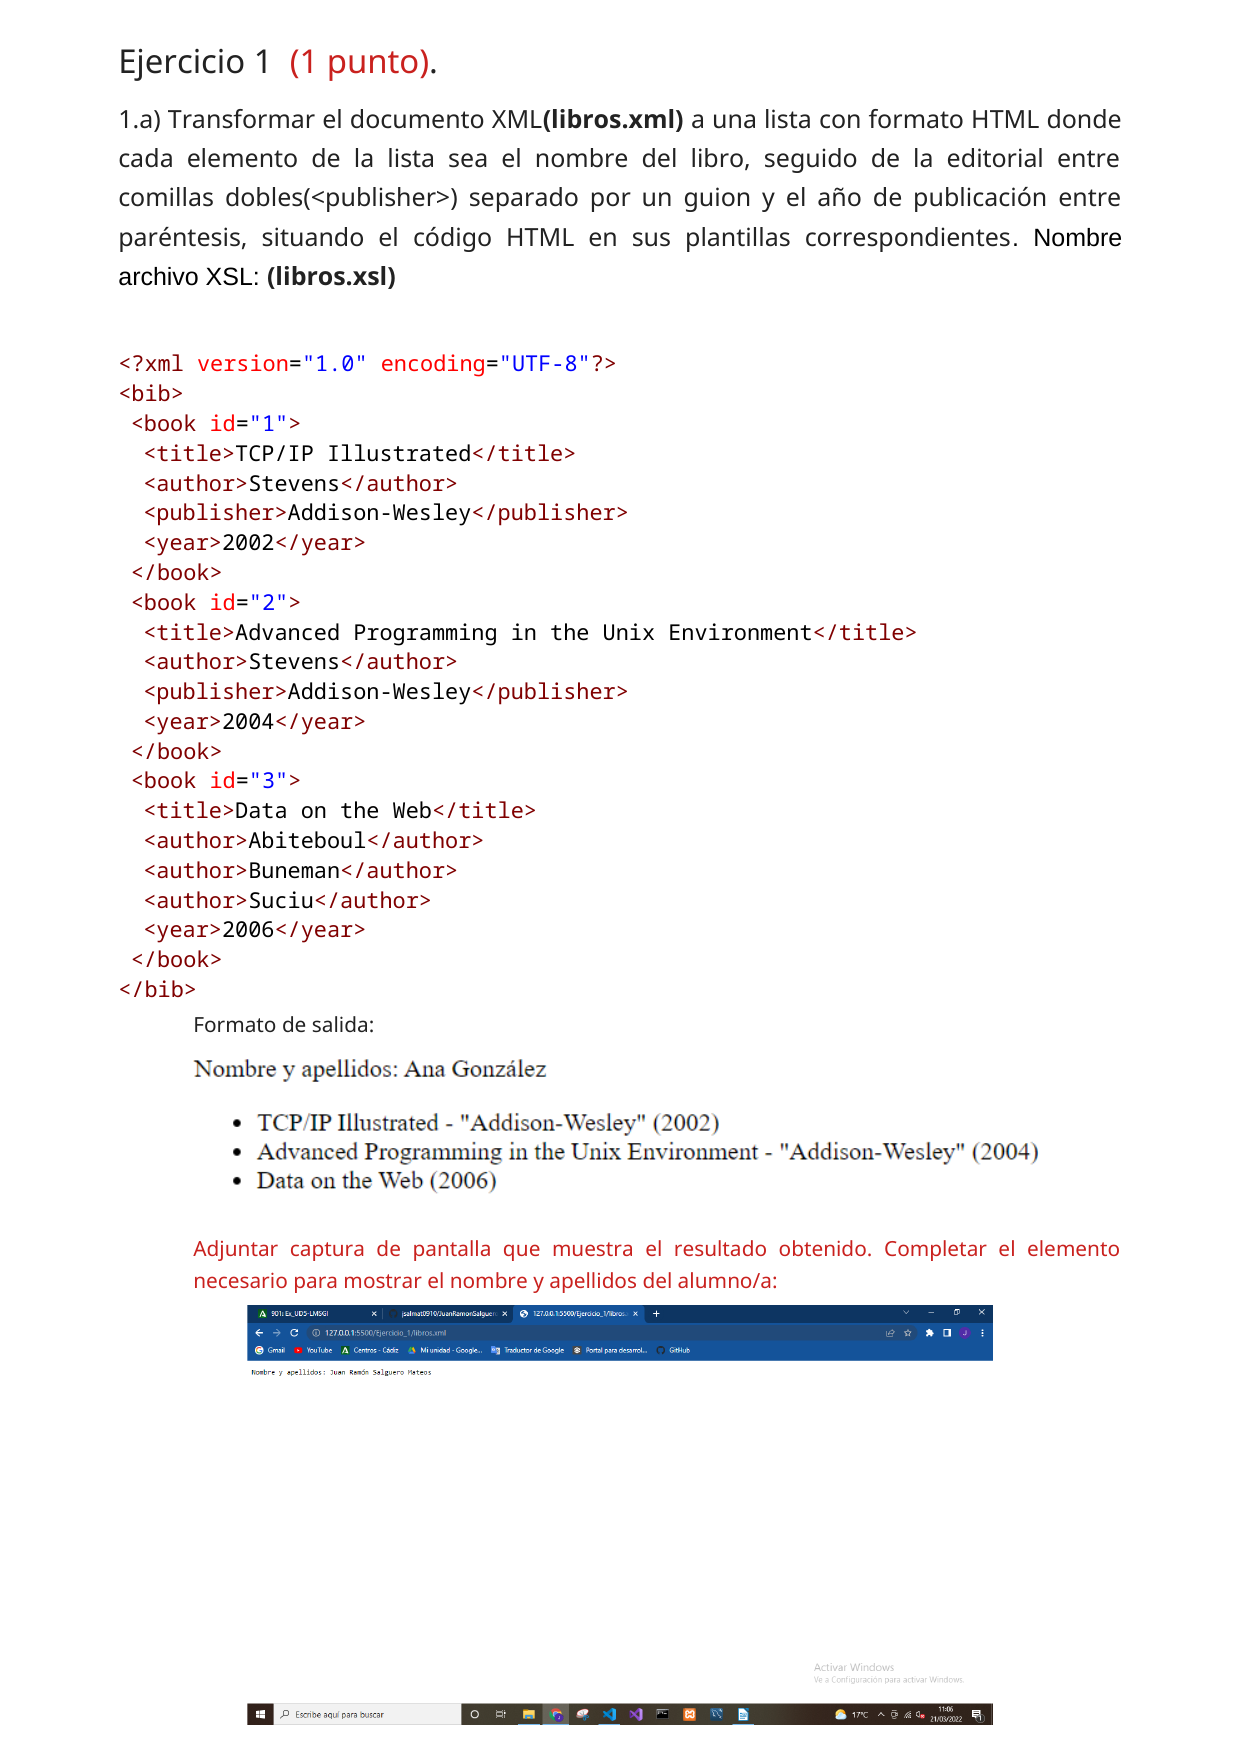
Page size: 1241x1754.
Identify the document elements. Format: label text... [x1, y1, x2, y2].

text <author>Buneman</author> [118, 855, 1122, 884]
text <bib> [118, 378, 1122, 408]
text <year>2006</year> [118, 914, 1122, 944]
text Adjuntar captura de pantalla que muestra el resultado obtenido. Completar el elemento necesario para mostrar el nombre y apellidos del alumno/a: [193, 1234, 1122, 1295]
text <author>Suciu</author> [118, 884, 1122, 914]
text <book id="3"> [118, 765, 1122, 795]
picture [247, 1305, 993, 1725]
text Ejercicio 1 (1 punto). [118, 38, 1122, 83]
picture [192, 1048, 1048, 1206]
text <title>Advanced Programming in the Unix Environment</title> [118, 616, 1122, 646]
text <publisher>Addison-Wesley</publisher> [118, 497, 1122, 527]
text 1.a) Transformar el documento XML(libros.xml) a una lista con formato HTML donde cada elemento de la lista sea el nombre del libro, seguido de la editorial entre comillas dobles(<publisher>) separado por un guion y el año de publicación entre paréntesis, situando el código HTML en sus plantillas correspondientes. Nombre archivo XSL: (libros.xsl) [118, 102, 1122, 292]
text <year>2002</year> [118, 527, 1122, 557]
text <book id="1"> [118, 408, 1122, 438]
text <title>TCP/IP Illustrated</title> [118, 438, 1122, 467]
text Formato de salida: [118, 1010, 1122, 1038]
text </book> [118, 736, 1122, 765]
text </book> [118, 944, 1122, 974]
text <?xml version="1.0" encoding="UTF-8"?> [118, 348, 1122, 378]
text </book> [118, 557, 1122, 587]
text <year>2004</year> [118, 706, 1122, 736]
text <author>Stevens</author> [118, 467, 1122, 497]
text </bib> [118, 974, 1122, 1004]
text <book id="2"> [118, 587, 1122, 616]
text <author>Stevens</author> [118, 646, 1122, 676]
text <publisher>Addison-Wesley</publisher> [118, 676, 1122, 706]
text <title>Data on the Web</title> [118, 795, 1122, 825]
text <author>Abiteboul</author> [118, 825, 1122, 855]
